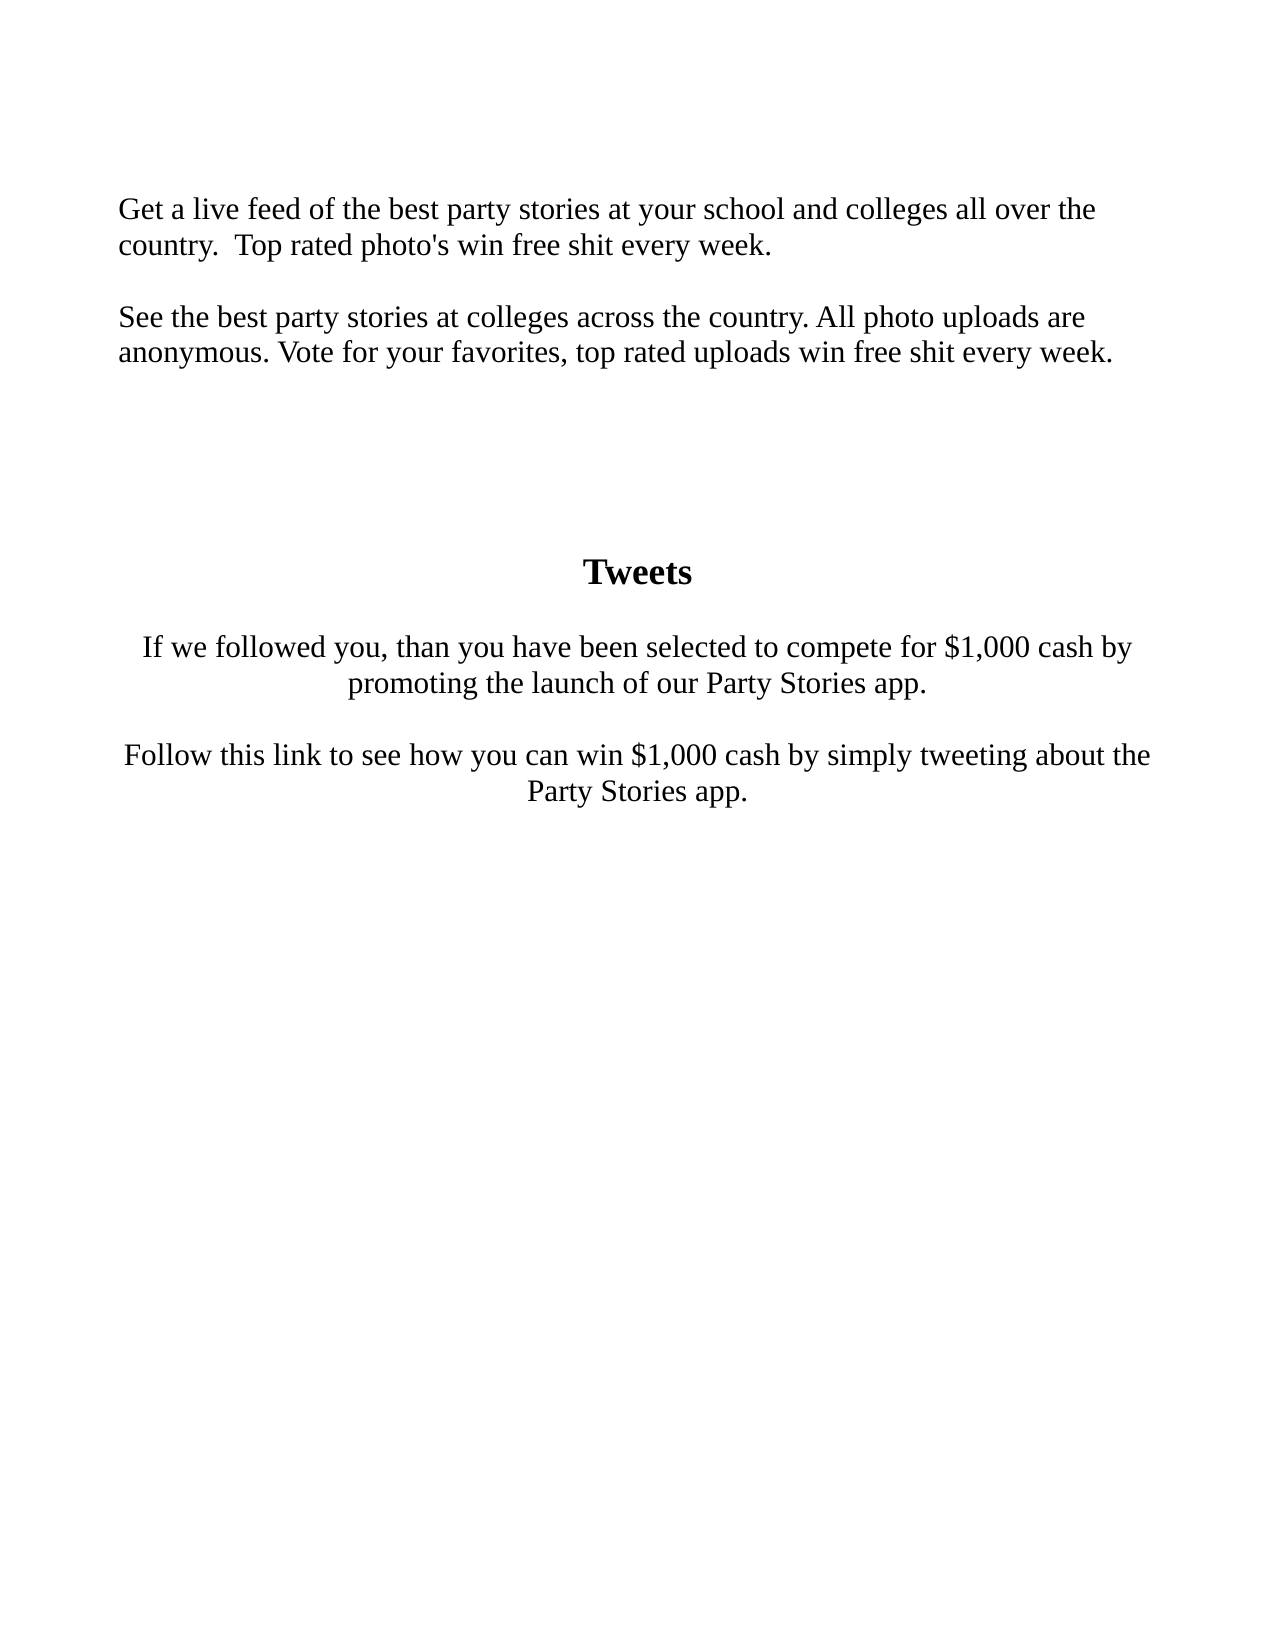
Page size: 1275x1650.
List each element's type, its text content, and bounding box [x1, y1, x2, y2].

text See the best party stories at colleges across the country. All photo uploads are anonymous. Vote for your favorites, top rated uploads win free shit every week. [118, 298, 1157, 370]
text Tweets [118, 549, 1157, 592]
text Get a live feed of the best party stories at your school and colleges all over the country. Top rated photo's win free shit every week. [118, 190, 1157, 262]
text If we followed you, than you have been selected to compete for $1,000 cash by promoting the launch of our Party Stories app. [118, 628, 1157, 700]
text Follow this link to see how you can win $1,000 cash by simply tweeting about the Party Stories app. [118, 736, 1157, 808]
